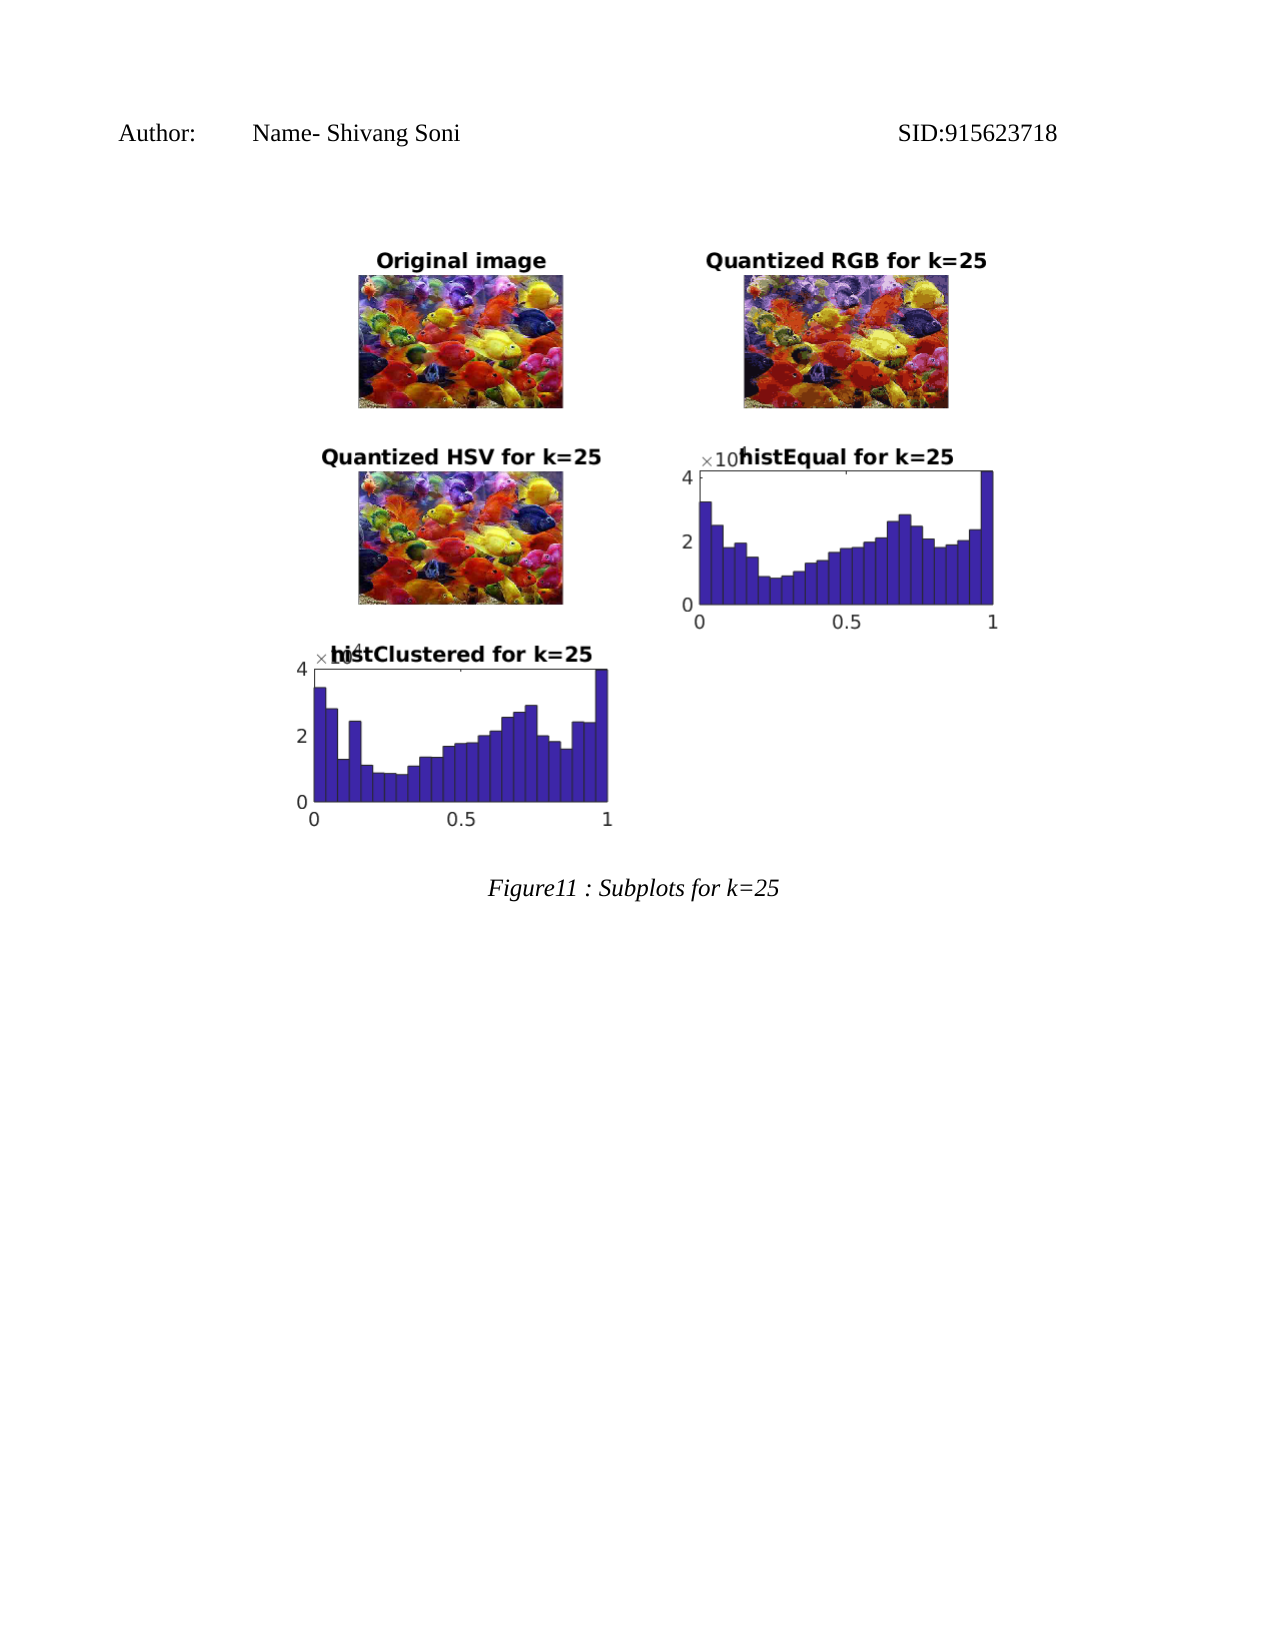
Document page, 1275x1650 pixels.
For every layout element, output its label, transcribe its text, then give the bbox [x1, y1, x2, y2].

picture [200, 217, 1075, 874]
text Figure11 : Subplots for k=25 [200, 874, 1075, 902]
